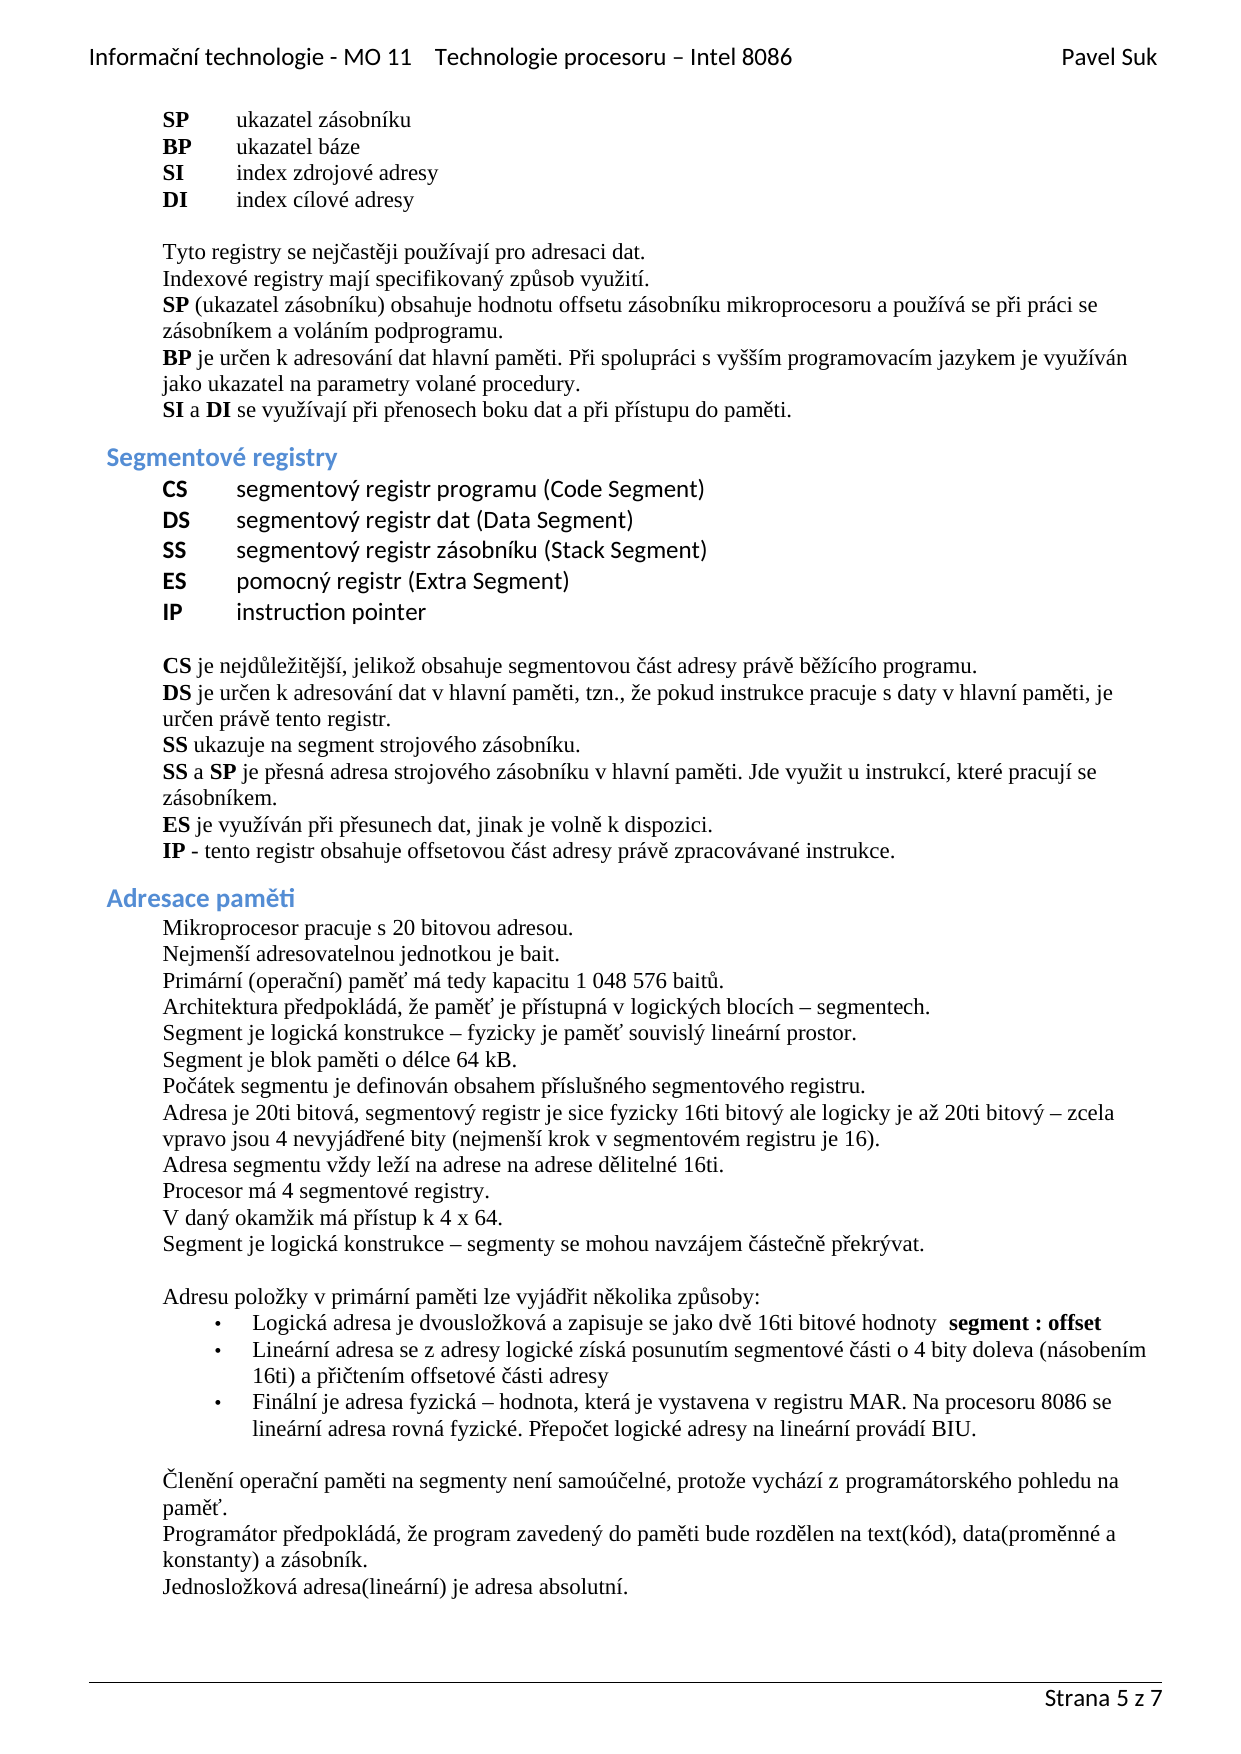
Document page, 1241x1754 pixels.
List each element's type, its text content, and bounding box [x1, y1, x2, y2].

text Architektura předpokládá, že paměť je přístupná v logických blocích – segmentech. [162, 993, 1162, 1019]
text Segment je blok paměti o délce 64 kB. [162, 1046, 1162, 1072]
text Segment je logická konstrukce – segmenty se mohou navzájem částečně překrývat. [162, 1230, 1162, 1257]
text Segment je logická konstrukce – fyzicky je paměť souvislý lineární prostor. [162, 1019, 1162, 1046]
text Adresace paměti [106, 881, 1162, 914]
text BP je určen k adresování dat hlavní paměti. Při spolupráci s vyšším programovacím jazykem je využíván jako ukazatel na parametry volané procedury. [162, 344, 1162, 396]
text Segmentové registry [106, 441, 1162, 473]
text Adresu položky v primární paměti lze vyjádřit několika způsoby: [162, 1283, 1162, 1309]
text Jednosložková adresa(lineární) je adresa absolutní. [162, 1573, 1162, 1599]
text Primární (operační) paměť má tedy kapacitu 1 048 576 baitů. [162, 967, 1162, 993]
text Adresa je 20ti bitová, segmentový registr je sice fyzicky 16ti bitový ale logicky je až 20ti bitový – zcela vpravo jsou 4 nevyjádřené bity (nejmenší krok v segmentovém registru je 16). [162, 1098, 1162, 1151]
text Tyto registry se nejčastěji používají pro adresaci dat. [162, 238, 1162, 265]
text Členění operační paměti na segmenty není samoúčelné, protože vychází z programátorského pohledu na paměť. [162, 1467, 1162, 1520]
text ES je využíván při přesunech dat, jinak je volně k dispozici. [162, 811, 1162, 837]
list Logická adresa je dvousložková a zapisuje se jako dvě 16ti bitové hodnoty segment : offset [214, 1309, 1162, 1336]
list Lineární adresa se z adresy logické získá posunutím segmentové části o 4 bity doleva (násobením 16ti) a přičtením offsetové části adresy [214, 1336, 1162, 1388]
text Počátek segmentu je definován obsahem příslušného segmentového registru. [162, 1072, 1162, 1098]
text Adresa segmentu vždy leží na adrese na adrese dělitelné 16ti. [162, 1151, 1162, 1178]
text V daný okamžik má přístup k 4 x 64. [162, 1204, 1162, 1230]
text SP ukazatel zásobníku BP ukazatel báze SI index zdrojové adresy DI index cílové adresy [162, 107, 1162, 212]
text Programátor předpokládá, že program zavedený do paměti bude rozdělen na text(kód), data(proměnné a konstanty) a zásobník. [162, 1520, 1162, 1573]
text SS a SP je přesná adresa strojového zásobníku v hlavní paměti. Jde využit u instrukcí, které pracují se zásobníkem. [162, 758, 1162, 811]
text DS je určen k adresování dat v hlavní paměti, tzn., že pokud instrukce pracuje s daty v hlavní paměti, je určen právě tento registr. [162, 679, 1162, 732]
text SI a DI se využívají při přenosech boku dat a při přístupu do paměti. [162, 396, 1162, 423]
text SS ukazuje na segment strojového zásobníku. [162, 732, 1162, 758]
text SP (ukazatel zásobníku) obsahuje hodnotu offsetu zásobníku mikroprocesoru a používá se při práci se zásobníkem a voláním podprogramu. [162, 291, 1162, 344]
text Procesor má 4 segmentové registry. [162, 1178, 1162, 1204]
text CS segmentový registr programu (Code Segment) DS segmentový registr dat (Data Segment) SS segmentový registr zásobníku (Stack Segment) ES pomocný registr (Extra Segment) [162, 473, 1162, 596]
text Indexové registry mají specifikovaný způsob využití. [162, 265, 1162, 291]
text Nejmenší adresovatelnou jednotkou je bait. [162, 940, 1162, 967]
text IP instruction pointer [162, 596, 1162, 626]
text Mikroprocesor pracuje s 20 bitovou adresou. [162, 914, 1162, 940]
list Finální je adresa fyzická – hodnota, která je vystavena v registru MAR. Na procesoru 8086 se lineární adresa rovná fyzické. Přepočet logické adresy na lineární provádí BIU. [214, 1388, 1162, 1441]
text CS je nejdůležitější, jelikož obsahuje segmentovou část adresy právě běžícího programu. [162, 652, 1162, 679]
text IP - tento registr obsahuje offsetovou část adresy právě zpracovávané instrukce. [162, 837, 1162, 863]
